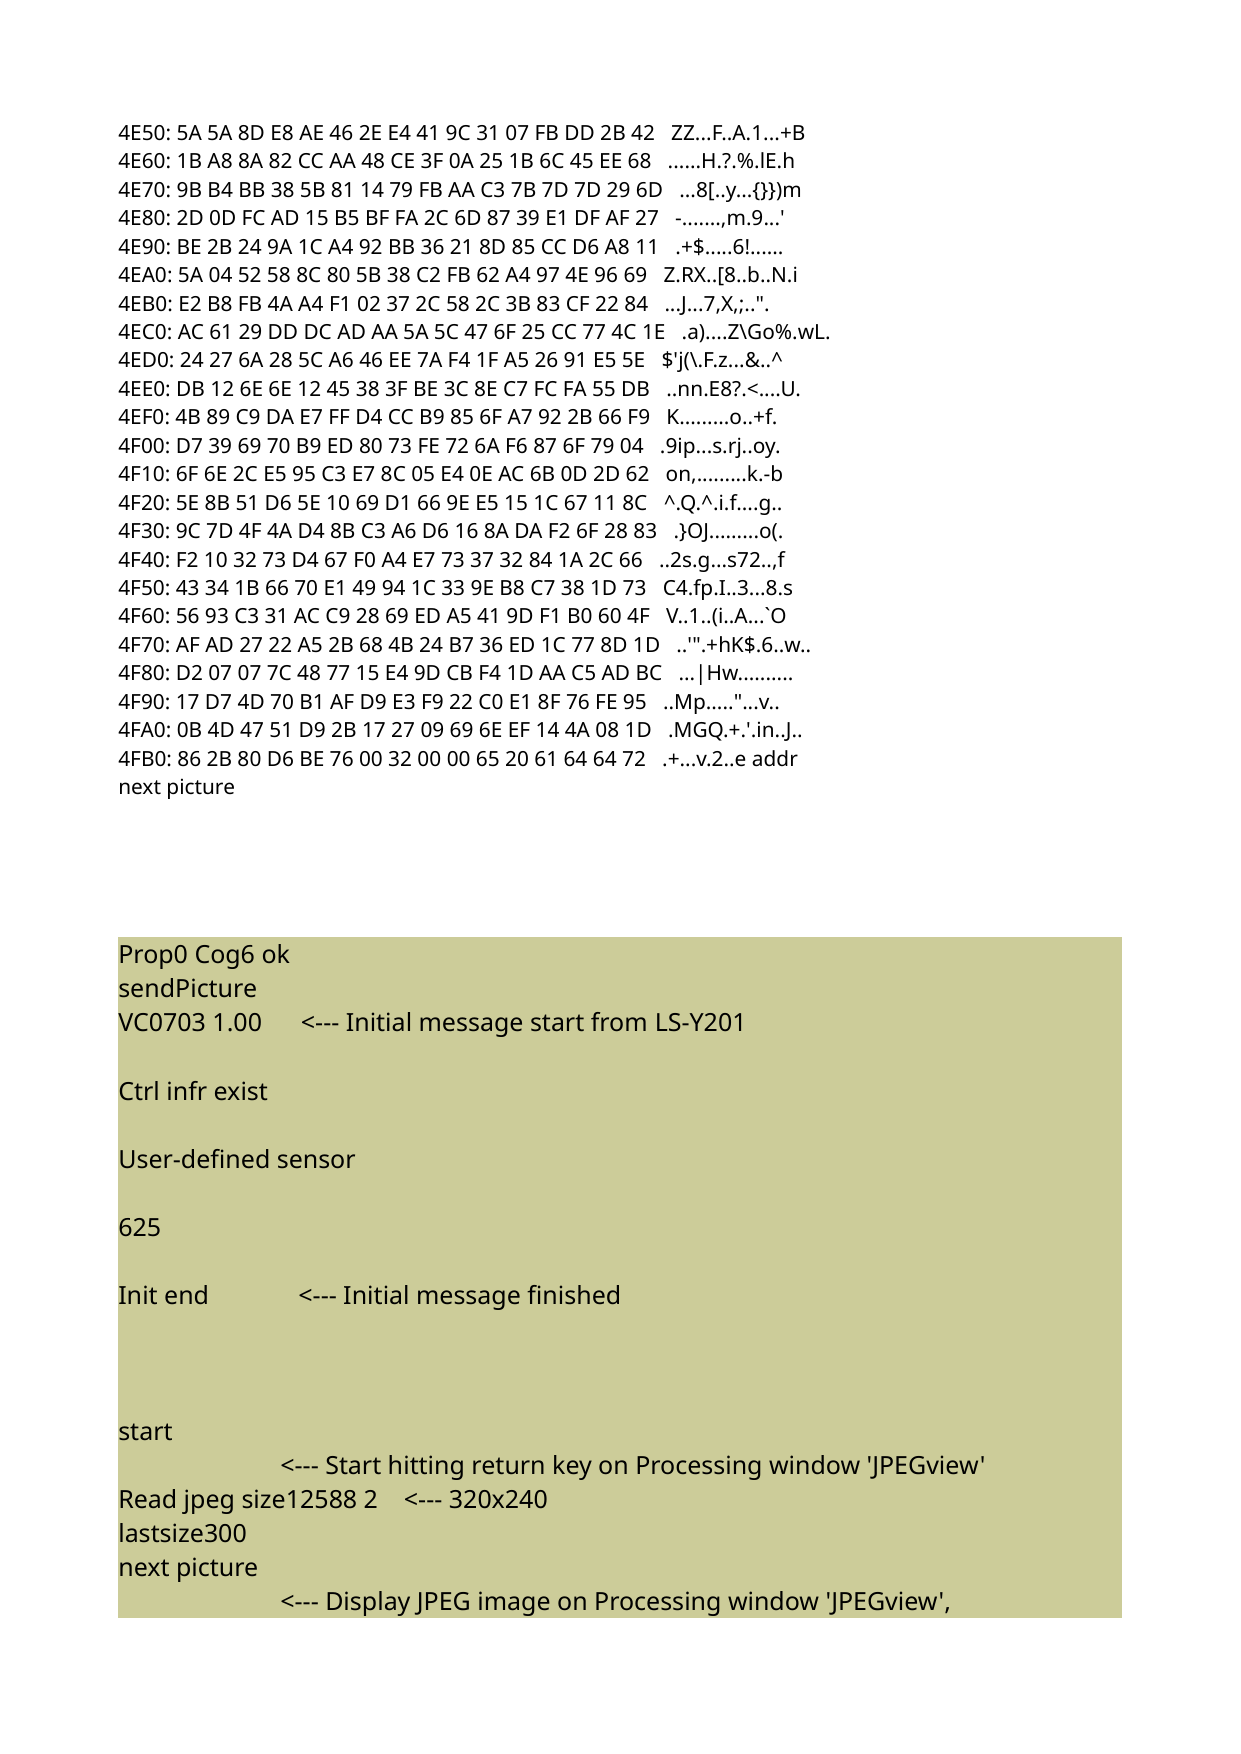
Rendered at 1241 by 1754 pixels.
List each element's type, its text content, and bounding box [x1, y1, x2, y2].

text 4EA0: 5A 04 52 58 8C 80 5B 38 C2 FB 62 A4 97 4E 96 69 Z.RX..[8..b..N.i [118, 260, 1122, 289]
text 4E90: BE 2B 24 9A 1C A4 92 BB 36 21 8D 85 CC D6 A8 11 .+$.....6!...... [118, 232, 1122, 260]
text 4F90: 17 D7 4D 70 B1 AF D9 E3 F9 22 C0 E1 8F 76 FE 95 ..Mp....."...v.. [118, 687, 1122, 715]
text 4EF0: 4B 89 C9 DA E7 FF D4 CC B9 85 6F A7 92 2B 66 F9 K.........o..+f. [118, 402, 1122, 431]
text 4F60: 56 93 C3 31 AC C9 28 69 ED A5 41 9D F1 B0 60 4F V..1..(i..A...`O [118, 602, 1122, 630]
text 625 [118, 1209, 1122, 1243]
text start [118, 1414, 1122, 1448]
text 4F70: AF AD 27 22 A5 2B 68 4B 24 B7 36 ED 1C 77 8D 1D ..'".+hK$.6..w.. [118, 630, 1122, 658]
text 4F40: F2 10 32 73 D4 67 F0 A4 E7 73 37 32 84 1A 2C 66 ..2s.g...s72..,f [118, 545, 1122, 573]
text next picture [118, 1550, 1122, 1584]
text 4E70: 9B B4 BB 38 5B 81 14 79 FB AA C3 7B 7D 7D 29 6D ...8[..y...{}})m [118, 175, 1122, 203]
text <--- Display JPEG image on Processing window 'JPEGview', [118, 1584, 1122, 1618]
text User-defined sensor [118, 1141, 1122, 1175]
text 4F00: D7 39 69 70 B9 ED 80 73 FE 72 6A F6 87 6F 79 04 .9ip...s.rj..oy. [118, 431, 1122, 459]
text 4EE0: DB 12 6E 6E 12 45 38 3F BE 3C 8E C7 FC FA 55 DB ..nn.E8?.<....U. [118, 374, 1122, 402]
text 4F30: 9C 7D 4F 4A D4 8B C3 A6 D6 16 8A DA F2 6F 28 83 .}OJ.........o(. [118, 516, 1122, 545]
text Read jpeg size12588 2 <--- 320x240 [118, 1482, 1122, 1516]
text sendPicture [118, 971, 1122, 1005]
text 4ED0: 24 27 6A 28 5C A6 46 EE 7A F4 1F A5 26 91 E5 5E $'j(\.F.z...&..^ [118, 346, 1122, 374]
text lastsize300 [118, 1516, 1122, 1550]
text VC0703 1.00 <--- Initial message start from LS-Y201 [118, 1005, 1122, 1039]
text 4FB0: 86 2B 80 D6 BE 76 00 32 00 00 65 20 61 64 64 72 .+...v.2..e addr [118, 744, 1122, 772]
text <--- Start hitting return key on Processing window 'JPEGview' [118, 1448, 1122, 1482]
text 4F80: D2 07 07 7C 48 77 15 E4 9D CB F4 1D AA C5 AD BC ...|Hw.......... [118, 658, 1122, 687]
text 4E60: 1B A8 8A 82 CC AA 48 CE 3F 0A 25 1B 6C 45 EE 68 ......H.?.%.lE.h [118, 147, 1122, 175]
text 4F50: 43 34 1B 66 70 E1 49 94 1C 33 9E B8 C7 38 1D 73 C4.fp.I..3...8.s [118, 573, 1122, 602]
text Init end <--- Initial message finished [118, 1277, 1122, 1312]
text 4FA0: 0B 4D 47 51 D9 2B 17 27 09 69 6E EF 14 4A 08 1D .MGQ.+.'.in..J.. [118, 715, 1122, 744]
text next picture [118, 772, 1122, 801]
text 4F10: 6F 6E 2C E5 95 C3 E7 8C 05 E4 0E AC 6B 0D 2D 62 on,.........k.-b [118, 459, 1122, 488]
text 4E80: 2D 0D FC AD 15 B5 BF FA 2C 6D 87 39 E1 DF AF 27 -.......,m.9...' [118, 203, 1122, 232]
text 4F20: 5E 8B 51 D6 5E 10 69 D1 66 9E E5 15 1C 67 11 8C ^.Q.^.i.f....g.. [118, 488, 1122, 516]
text Ctrl infr exist [118, 1073, 1122, 1107]
text 4E50: 5A 5A 8D E8 AE 46 2E E4 41 9C 31 07 FB DD 2B 42 ZZ...F..A.1...+B [118, 118, 1122, 147]
text 4EB0: E2 B8 FB 4A A4 F1 02 37 2C 58 2C 3B 83 CF 22 84 ...J...7,X,;..". [118, 289, 1122, 317]
text Prop0 Cog6 ok [118, 937, 1122, 971]
text 4EC0: AC 61 29 DD DC AD AA 5A 5C 47 6F 25 CC 77 4C 1E .a)....Z\Go%.wL. [118, 317, 1122, 346]
